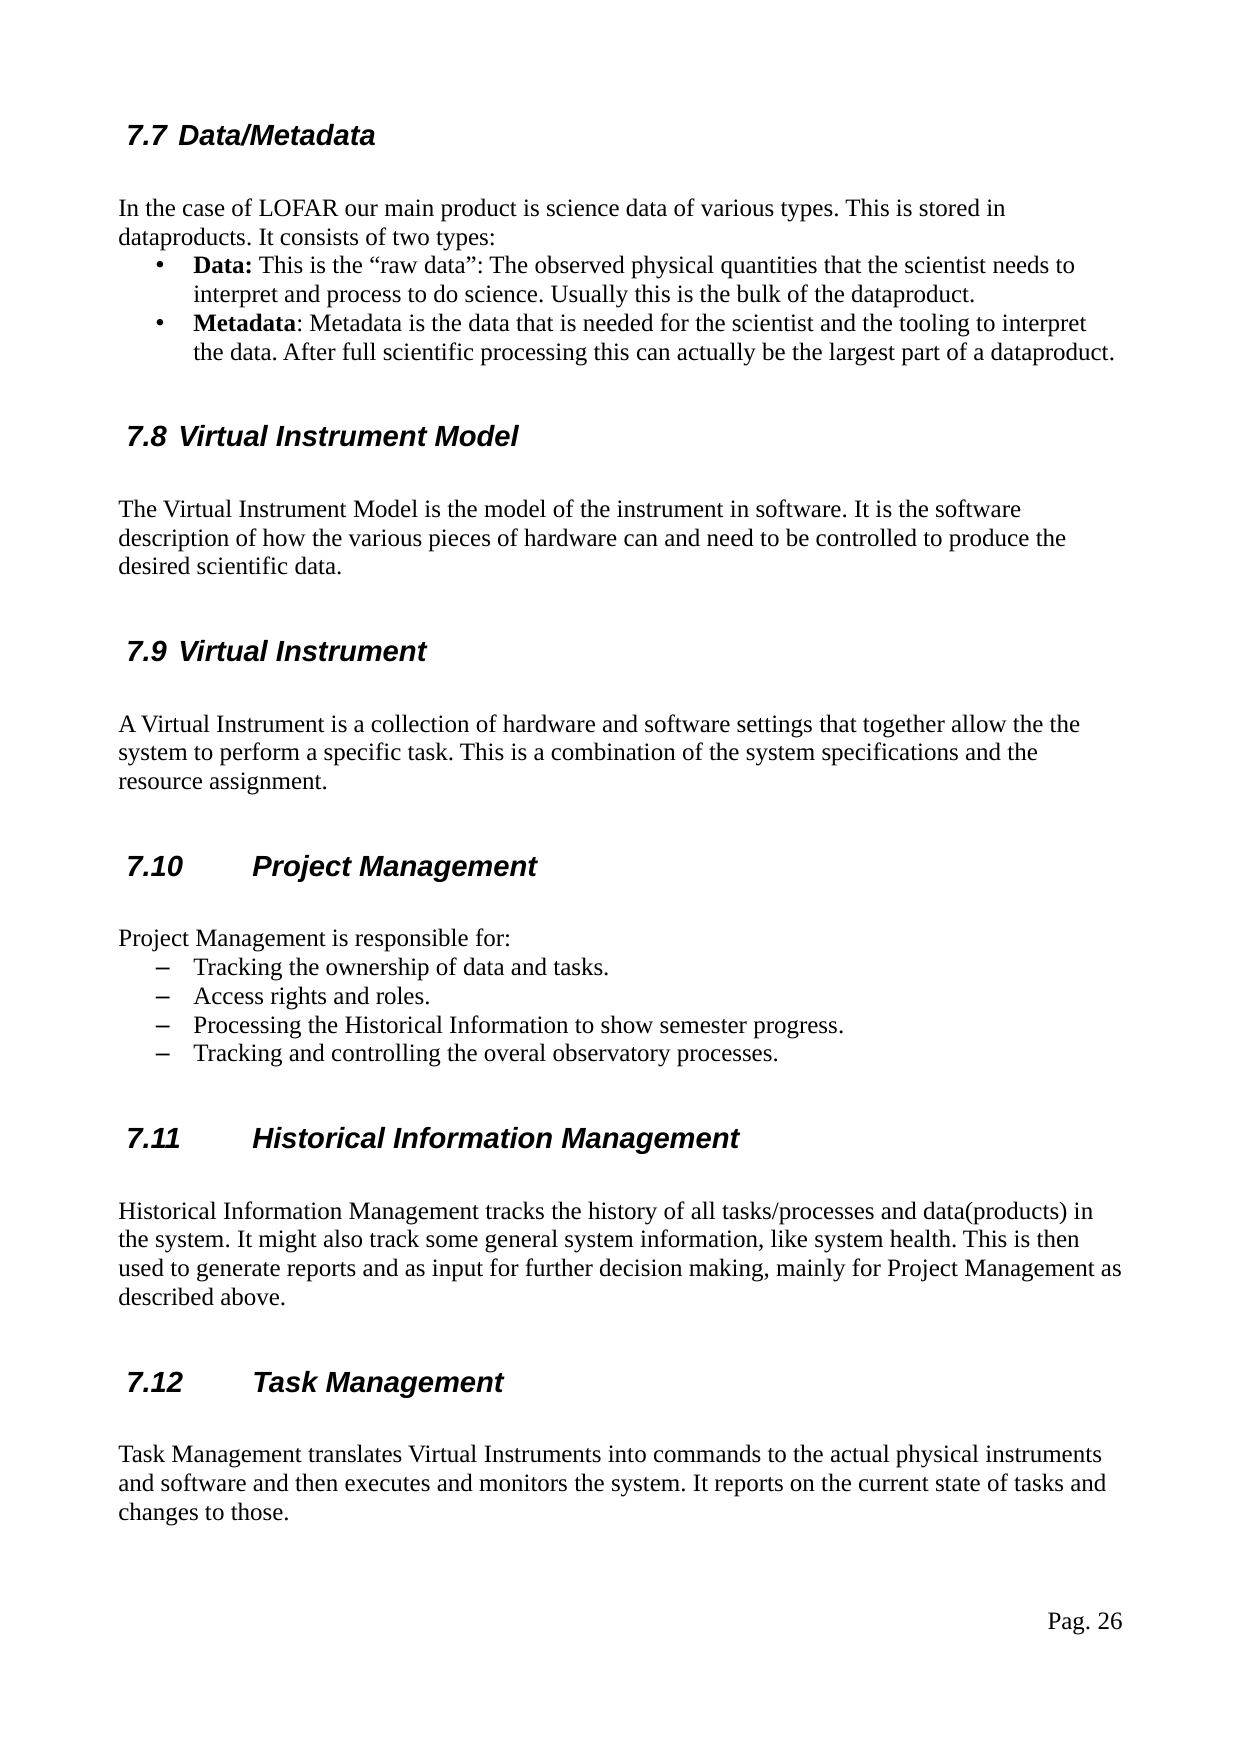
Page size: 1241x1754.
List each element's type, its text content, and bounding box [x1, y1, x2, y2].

list Processing the Historical Information to show semester progress. [156, 1010, 1122, 1038]
subtitle Historical Information Management [118, 1121, 1122, 1154]
list Data: This is the “raw data”: The observed physical quantities that the scientist needs to interpret and process to do science. Usually this is the bulk of the dataproduct. [156, 250, 1122, 308]
text The Virtual Instrument Model is the model of the instrument in software. It is the software description of how the various pieces of hardware can and need to be controlled to produce the desired scientific data. [118, 494, 1122, 580]
text In the case of LOFAR our main product is science data of various types. This is stored in dataproducts. It consists of two types: [118, 193, 1122, 250]
subtitle Virtual Instrument [118, 634, 1122, 667]
list Metadata: Metadata is the data that is needed for the scientist and the tooling to interpret the data. After full scientific processing this can actually be the largest part of a dataproduct. [156, 308, 1122, 365]
subtitle Task Management [118, 1364, 1122, 1398]
subtitle Virtual Instrument Model [118, 419, 1122, 453]
text Historical Information Management tracks the history of all tasks/processes and data(products) in the system. It might also track some general system information, like system health. This is then used to generate reports and as input for further decision making, mainly for Project Management as described above. [118, 1196, 1122, 1311]
text Task Management translates Virtual Instruments into commands to the actual physical instruments and software and then executes and monitors the system. It reports on the current state of tasks and changes to those. [118, 1439, 1122, 1526]
text A Virtual Instrument is a collection of hardware and software settings that together allow the the system to perform a specific task. This is a combination of the system specifications and the resource assignment. [118, 709, 1122, 795]
list Tracking the ownership of data and tasks. [156, 952, 1122, 981]
text Project Management is responsible for: [118, 923, 1122, 952]
list Access rights and roles. [156, 981, 1122, 1010]
subtitle Project Management [118, 849, 1122, 882]
subtitle Data/Metadata [118, 118, 1122, 152]
list Tracking and controlling the overal observatory processes. [156, 1038, 1122, 1067]
